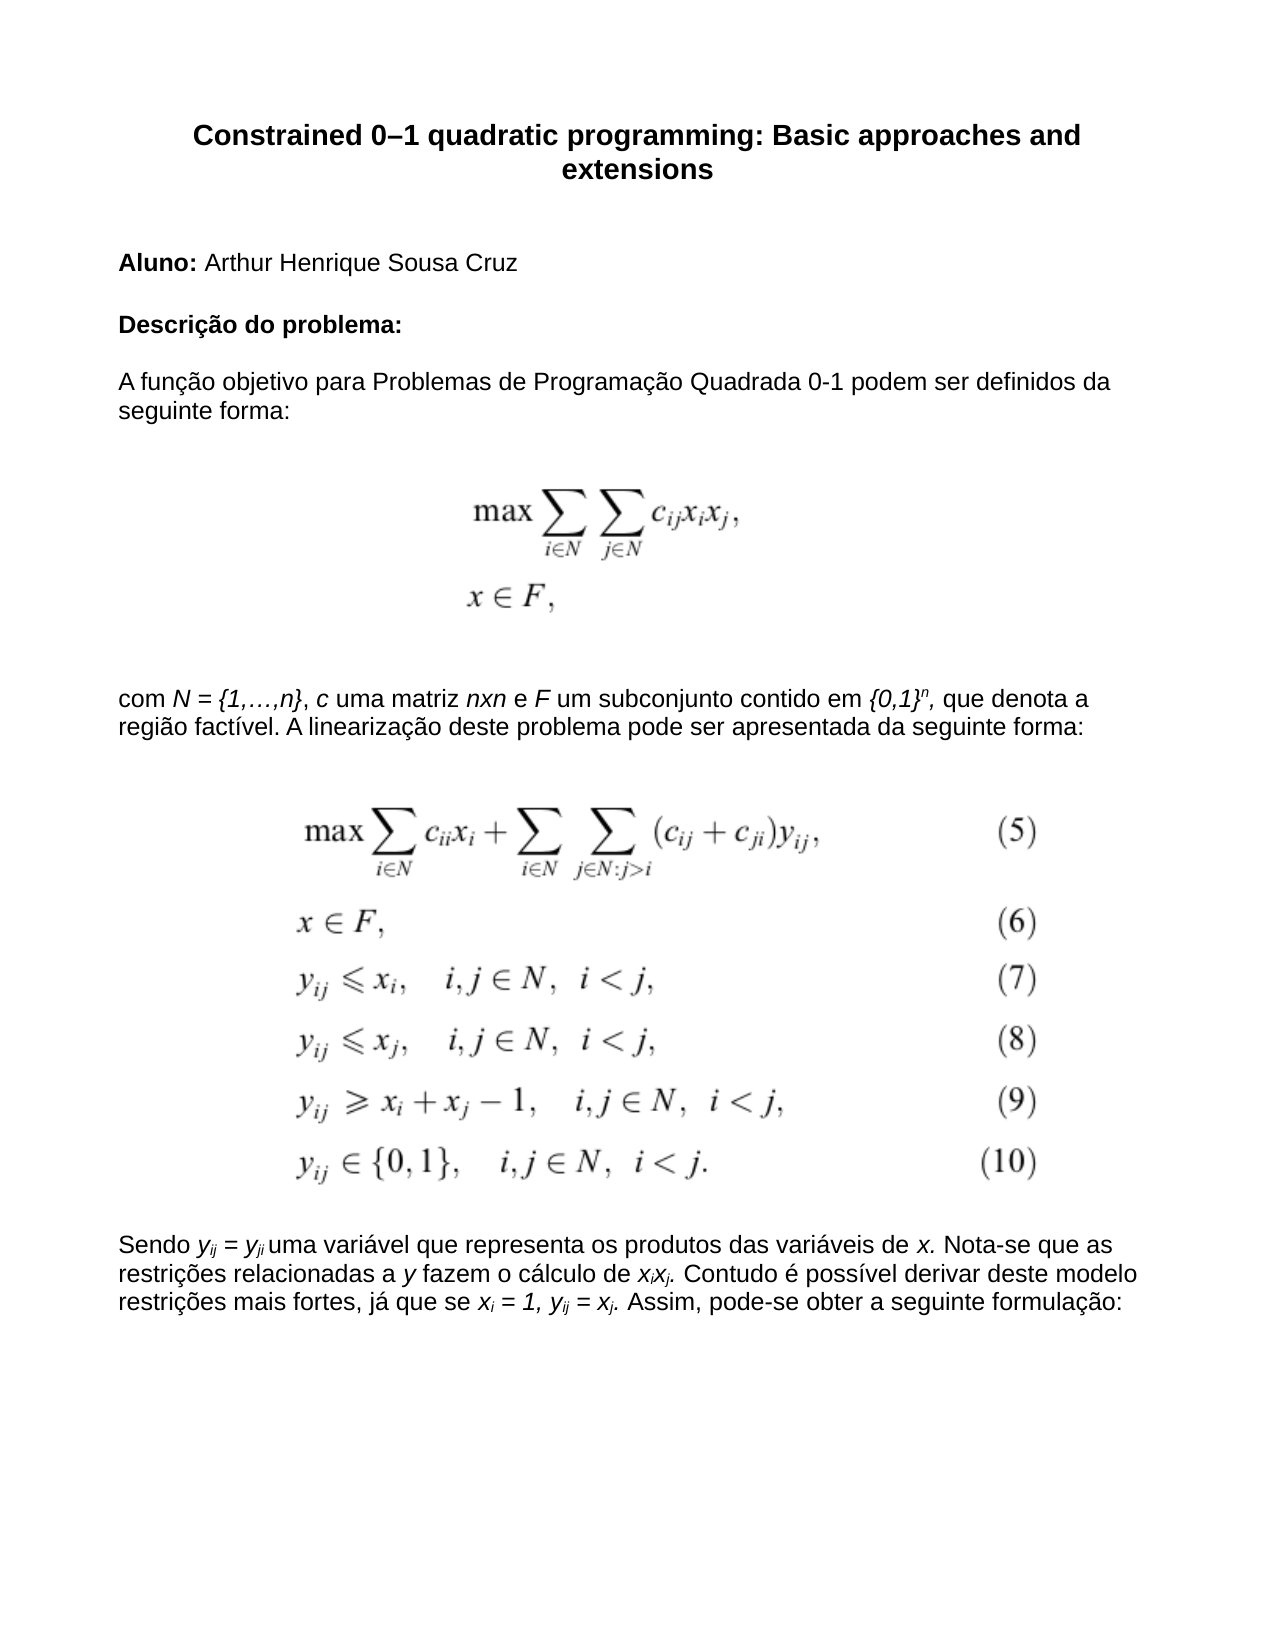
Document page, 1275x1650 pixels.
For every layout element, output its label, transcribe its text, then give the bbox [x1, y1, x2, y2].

picture [453, 470, 822, 627]
text com N = {1,…,n}, c uma matriz nxn e F um subconjunto contido em {0,1}n, que denota a região factível. A linearização deste problema pode ser apresentada da seguinte forma: [118, 683, 1157, 741]
text Aluno: Arthur Henrique Sousa Cruz [118, 247, 1157, 276]
picture [292, 780, 1039, 1202]
text Constrained 0–1 quadratic programming: Basic approaches and extensions [118, 118, 1157, 185]
text Sendo yij = yji uma variável que representa os produtos das variáveis de x. Nota-se que as restrições relacionadas a y fazem o cálculo de xixj. Contudo é possível derivar deste modelo restrições mais fortes, já que se xi = 1, yij = xj. Assim, pode-se obter a seguinte formulação: [118, 1230, 1157, 1316]
text A função objetivo para Problemas de Programação Quadrada 0-1 podem ser definidos da seguinte forma: [118, 367, 1157, 425]
text Descrição do problema: [118, 310, 1157, 338]
